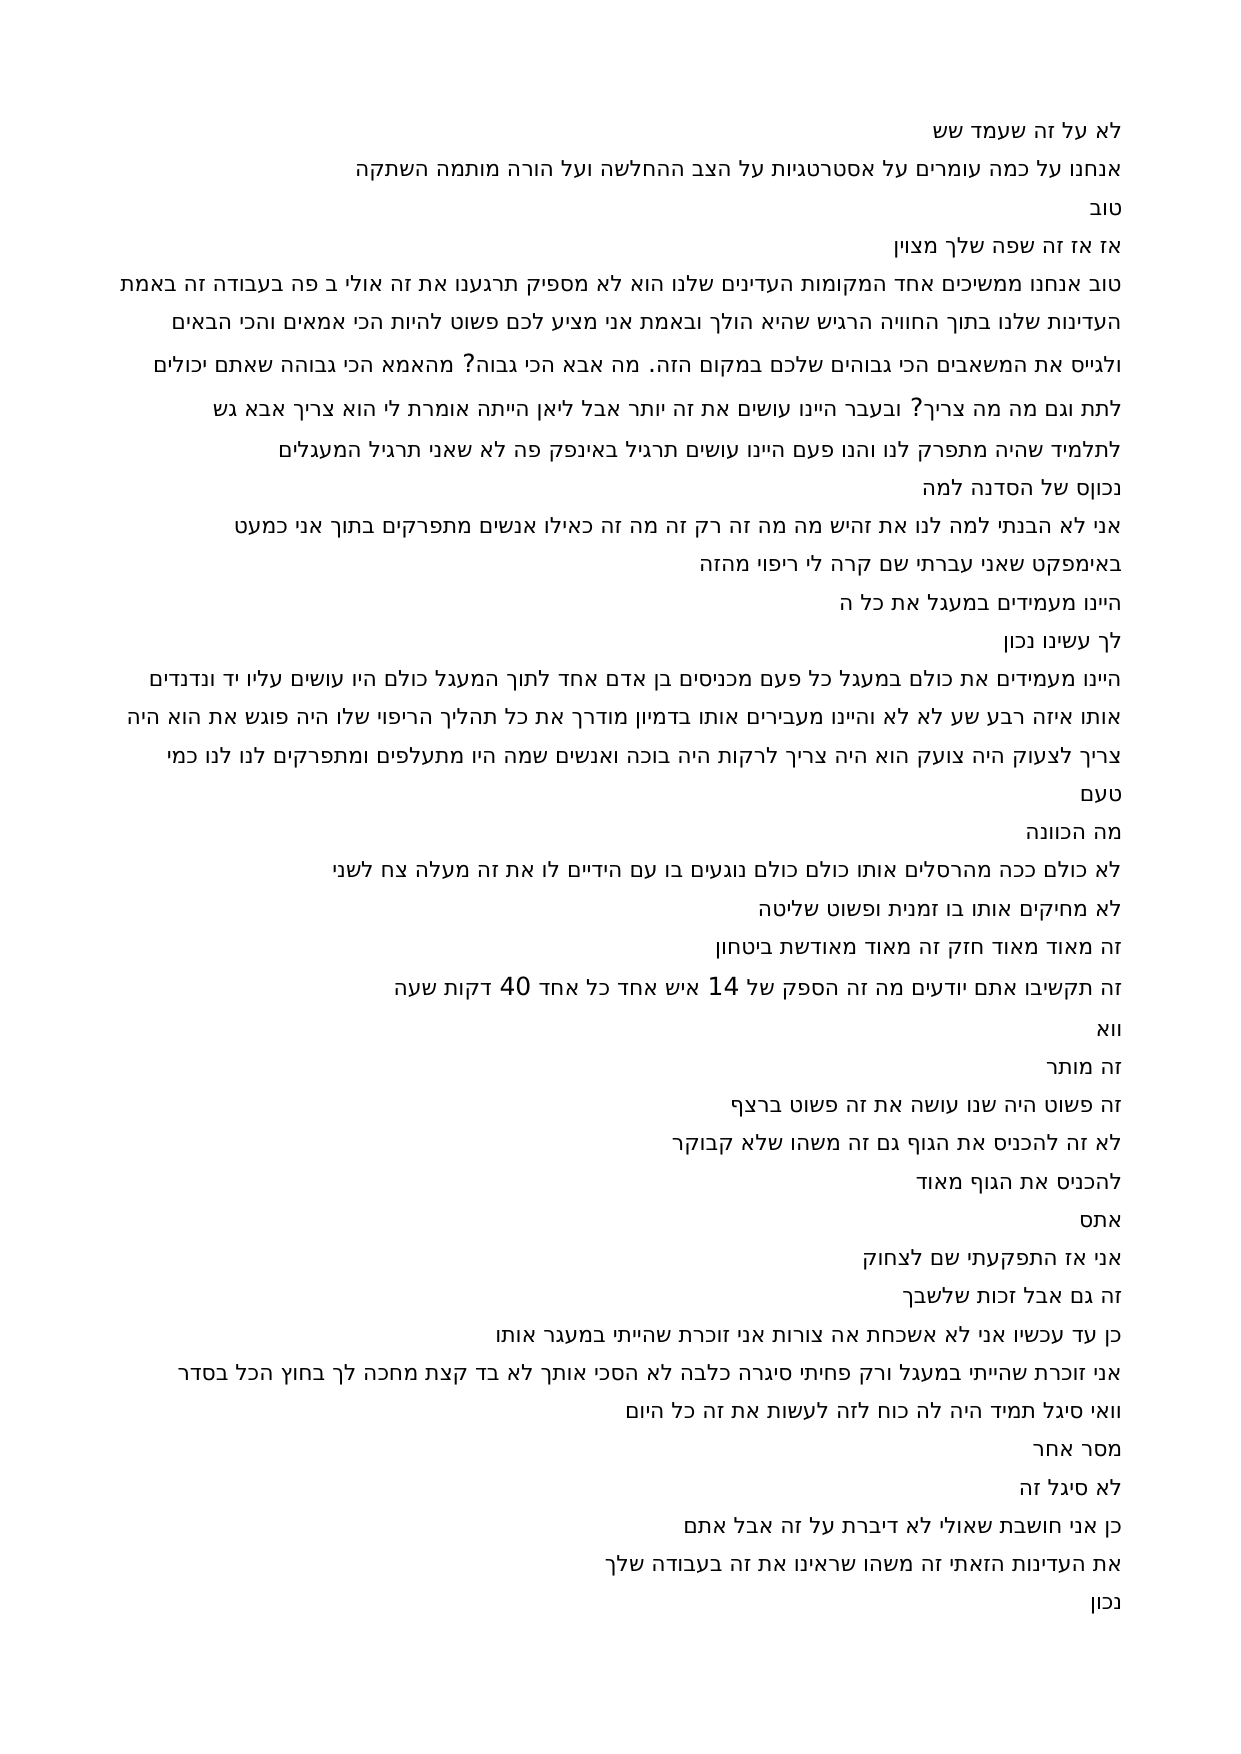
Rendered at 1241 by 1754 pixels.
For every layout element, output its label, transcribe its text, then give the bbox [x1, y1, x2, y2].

text אני אז התפקעתי שם לצחוק [118, 1245, 1122, 1271]
text לך עשינו נכון [118, 628, 1122, 653]
text זה פשוט היה שנו עושה את זה פשוט ברצף [118, 1092, 1122, 1118]
text ווא [118, 1016, 1122, 1041]
text לא סיגל זה [118, 1474, 1122, 1500]
text נכוןס של הסדנה למה [118, 475, 1122, 501]
text להכניס את הגוף מאוד [118, 1169, 1122, 1194]
text אני זוכרת שהייתי במעגל ורק פחיתי סיגרה כלבה לא הסכי אותך לא בד קצת מחכה לך בחוץ הכל בסדר [118, 1360, 1122, 1385]
text היינו מעמידים במעגל את כל ה [118, 590, 1122, 615]
text כן אני חושבת שאולי לא דיברת על זה אבל אתם [118, 1513, 1122, 1538]
text לא מחיקים אותו בו זמנית ופשוט שליטה [118, 896, 1122, 921]
text נכון [118, 1589, 1122, 1615]
text אז אז זה שפה שלך מצוין [118, 233, 1122, 258]
text זה מותר [118, 1054, 1122, 1079]
text אתס [118, 1207, 1122, 1232]
text מה הכוונה [118, 819, 1122, 845]
text זה מאוד מאוד חזק זה מאוד מאודשת ביטחון [118, 934, 1122, 959]
text מסר אחר [118, 1436, 1122, 1462]
text טוב [118, 194, 1122, 220]
text באימפקט שאני עברתי שם קרה לי ריפוי מהזה [118, 552, 1122, 577]
text לא זה להכניס את הגוף גם זה משהו שלא קבוקר [118, 1131, 1122, 1156]
text וואי סיגל תמיד היה לה כוח לזה לעשות את זה כל היום [118, 1398, 1122, 1424]
text כן עד עכשיו אני לא אשכחת אה צורות אני זוכרת שהייתי במעגר אותו [118, 1322, 1122, 1347]
text לא כולם ככה מהרסלים אותו כולם כולם נוגעים בו עם הידיים לו את זה מעלה צח לשני [118, 857, 1122, 883]
text היינו מעמידים את כולם במעגל כל פעם מכניסים בן אדם אחד לתוך המעגל כולם היו עושים עליו יד ונדנדים אותו איזה רבע שע לא לא והיינו מעבירים אותו בדמיון מודרך את כל תהליך הריפוי שלו היה פוגש את הוא היה צריך לצעוק היה צועק הוא היה צריך לרקות היה בוכה ואנשים שמה היו מתעלפים ומתפרקים לנו לנו כמי טעם [118, 666, 1122, 806]
text אנחנו על כמה עומרים על אסטרטגיות על הצב ההחלשה ועל הורה מותמה השתקה [118, 156, 1122, 182]
text זה גם אבל זכות שלשבך [118, 1283, 1122, 1309]
text אני לא הבנתי למה לנו את זהיש מה מה זה רק זה מה זה כאילו אנשים מתפרקים בתוך אני כמעט [118, 513, 1122, 539]
text זה תקשיבו אתם יודעים מה זה הספק של 14 איש אחד כל אחד 40 דקות שעה [118, 972, 1122, 1001]
text את העדינות הזאתי זה משהו שראינו את זה בעבודה שלך [118, 1551, 1122, 1577]
text לא על זה שעמד שש [118, 118, 1122, 144]
text טוב אנחנו ממשיכים אחד המקומות העדינים שלנו הוא לא מספיק תרגענו את זה אולי ב פה בעבודה זה באמת העדינות שלנו בתוך החוויה הרגיש שהיא הולך ובאמת אני מציע לכם פשוט להיות הכי אמאים והכי הבאים ולגייס את המשאבים הכי גבוהים שלכם במקום הזה. מה אבא הכי גבוה? מהאמא הכי גבוהה שאתם יכולים לתת וגם מה מה צריך? ובעבר היינו עושים את זה יותר אבל ליאן הייתה אומרת לי הוא צריך אבא גש [118, 271, 1122, 422]
text לתלמיד שהיה מתפרק לנו והנו פעם היינו עושים תרגיל באינפק פה לא שאני תרגיל המעגלים [118, 437, 1122, 462]
